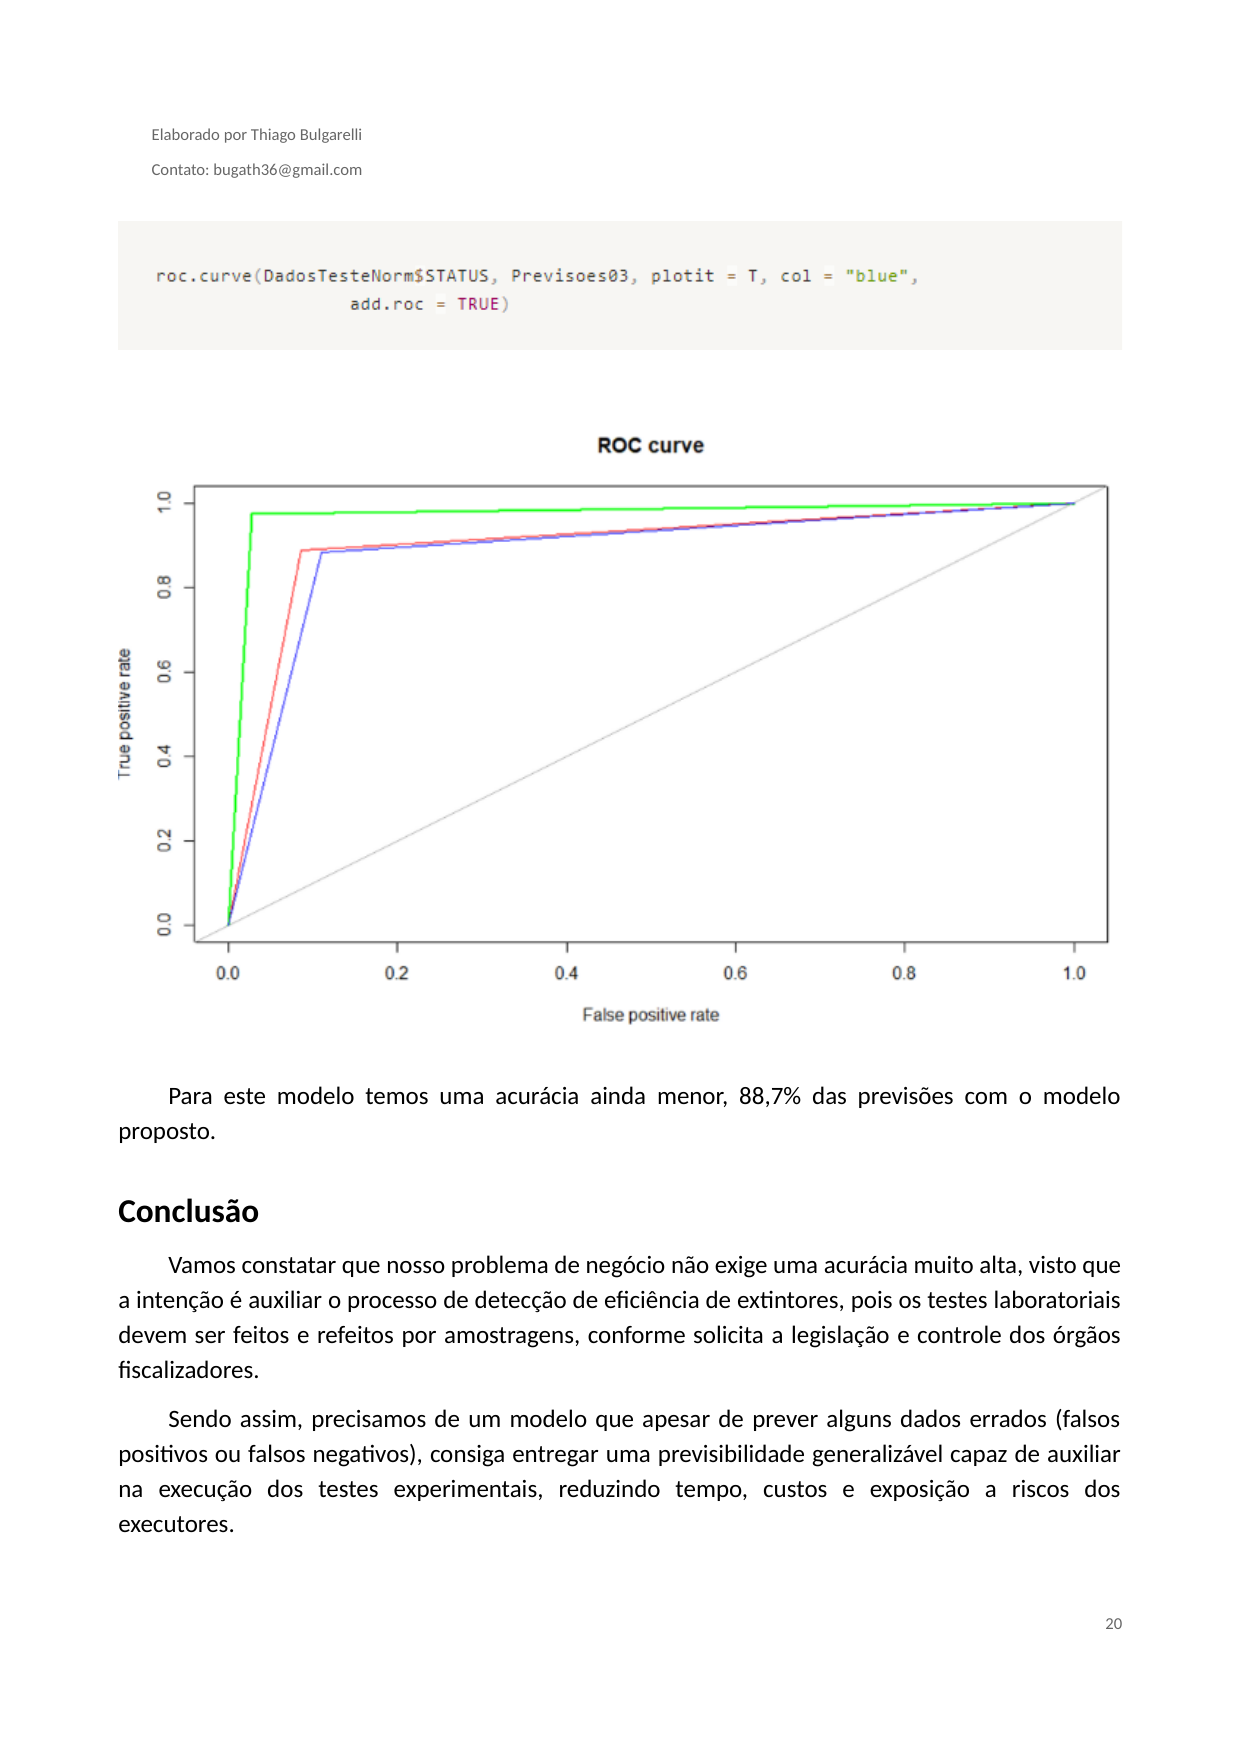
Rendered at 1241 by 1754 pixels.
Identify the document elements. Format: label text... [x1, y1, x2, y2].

picture [118, 403, 1123, 1027]
text Para este modelo temos uma acurácia ainda menor, 88,7% das previsões com o modelo proposto. [118, 1080, 1122, 1146]
picture [118, 221, 1123, 350]
text Vamos constatar que nosso problema de negócio não exige uma acurácia muito alta, visto que a intenção é auxiliar o processo de detecção de eficiência de extintores, pois os testes laboratoriais devem ser feitos e refeitos por amostragens, conforme solicita a legislação e controle dos órgãos fiscalizadores. [118, 1249, 1122, 1384]
subtitle Conclusão [118, 1190, 1122, 1230]
text Sendo assim, precisamos de um modelo que apesar de prever alguns dados errados (falsos positivos ou falsos negativos), consiga entregar uma previsibilidade generalizável capaz de auxiliar na execução dos testes experimentais, reduzindo tempo, custos e exposição a riscos dos executores. [118, 1403, 1122, 1539]
